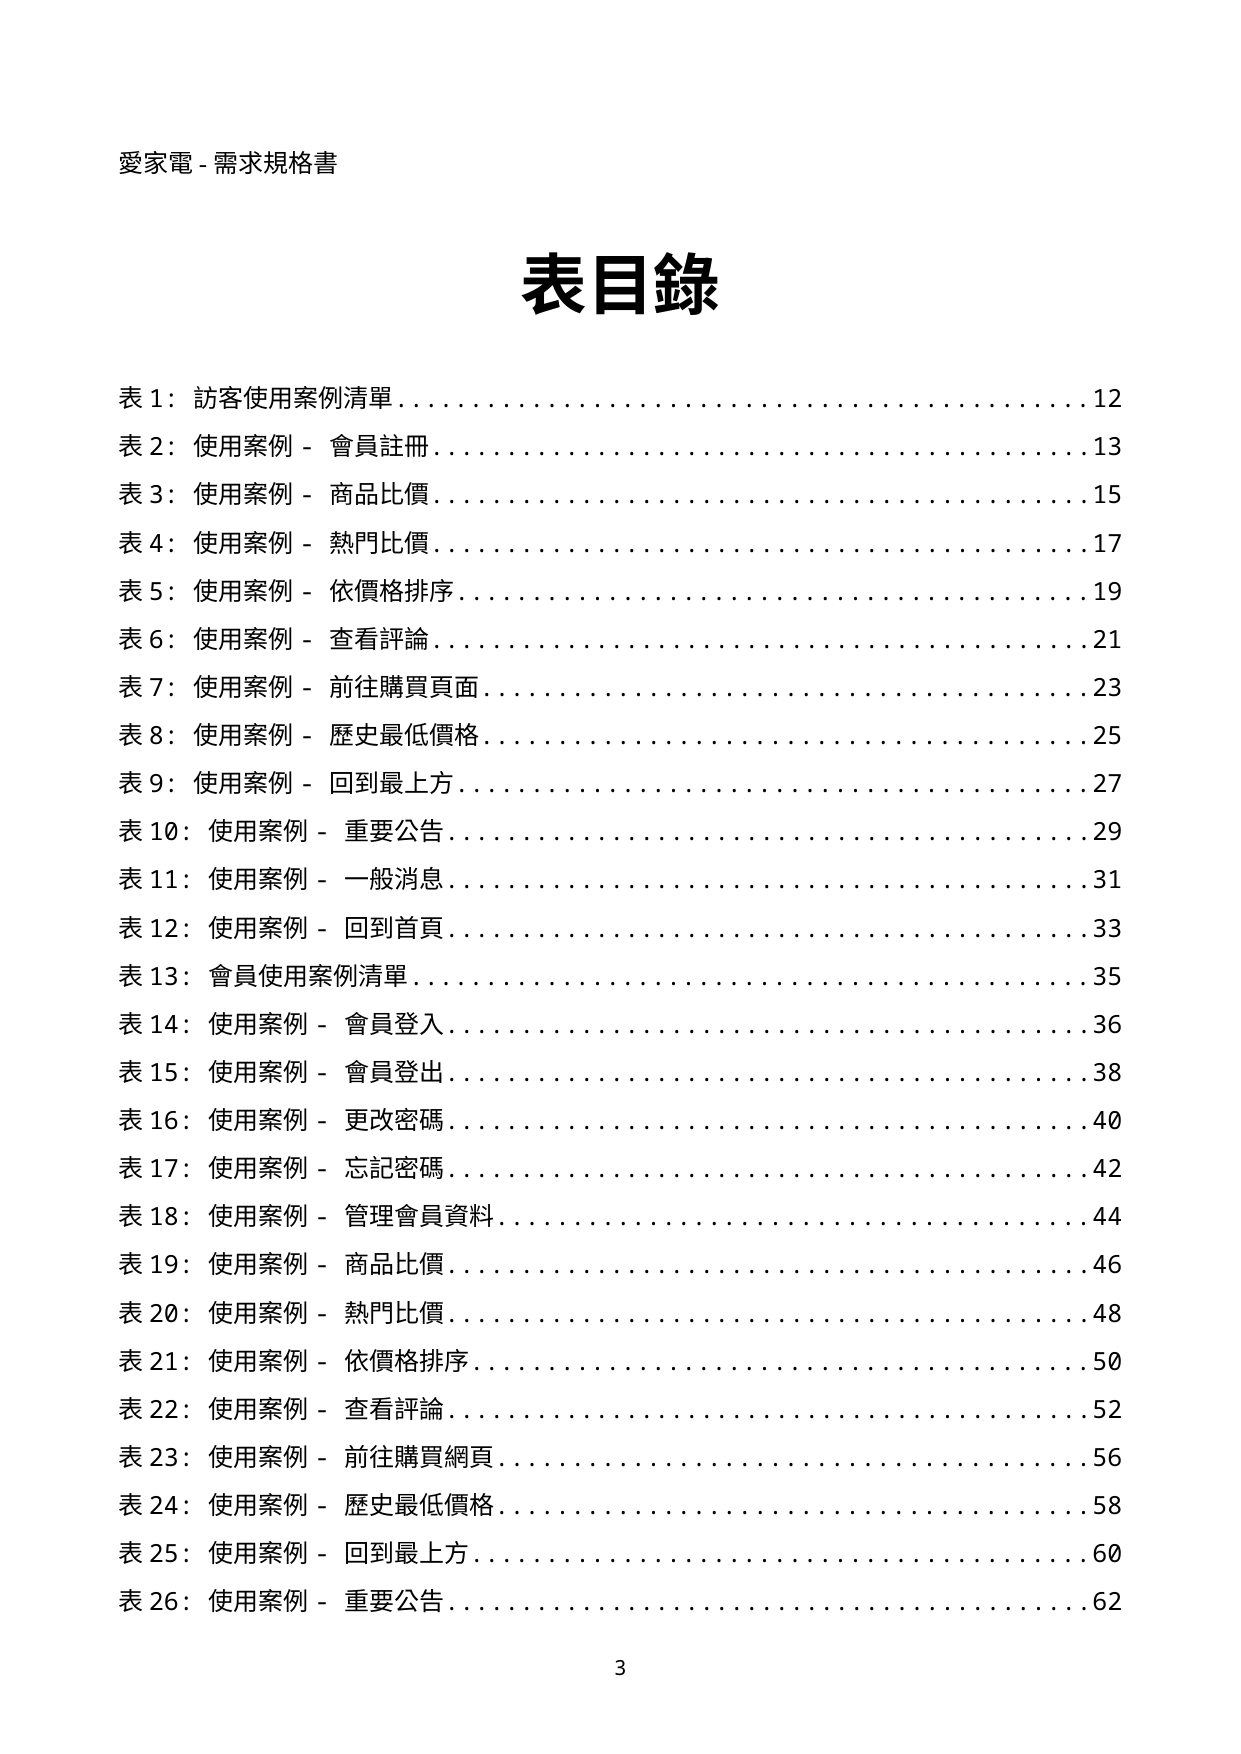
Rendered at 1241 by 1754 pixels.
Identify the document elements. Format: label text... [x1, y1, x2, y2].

text 表 26: 使用案例 - 重要公告 62 [118, 1582, 1122, 1618]
subtitle 表目錄 [118, 232, 1122, 329]
text 表 23: 使用案例 - 前往購買網頁 56 [118, 1437, 1122, 1474]
text 表 13: 會員使用案例清單 35 [118, 956, 1122, 992]
text 表 8: 使用案例 - 歷史最低價格 25 [118, 716, 1122, 752]
text 表 22: 使用案例 - 查看評論 52 [118, 1389, 1122, 1426]
text 表 7: 使用案例 - 前往購買頁面 23 [118, 667, 1122, 704]
text 表 15: 使用案例 - 會員登出 38 [118, 1052, 1122, 1089]
text 表 12: 使用案例 - 回到首頁 33 [118, 908, 1122, 944]
text 表 1: 訪客使用案例清單 12 [118, 379, 1122, 415]
text 表 2: 使用案例 - 會員註冊 13 [118, 427, 1122, 463]
text 表 9: 使用案例 - 回到最上方 27 [118, 764, 1122, 800]
text 表 20: 使用案例 - 熱門比價 48 [118, 1293, 1122, 1329]
text 表 24: 使用案例 - 歷史最低價格 58 [118, 1486, 1122, 1522]
text 表 19: 使用案例 - 商品比價 46 [118, 1245, 1122, 1281]
text 表 18: 使用案例 - 管理會員資料 44 [118, 1197, 1122, 1233]
text 表 5: 使用案例 - 依價格排序 19 [118, 571, 1122, 607]
text 表 3: 使用案例 - 商品比價 15 [118, 475, 1122, 511]
text 表 10: 使用案例 - 重要公告 29 [118, 812, 1122, 848]
text 表 6: 使用案例 - 查看評論 21 [118, 619, 1122, 656]
text 表 17: 使用案例 - 忘記密碼 42 [118, 1149, 1122, 1185]
text 表 16: 使用案例 - 更改密碼 40 [118, 1101, 1122, 1137]
text 表 14: 使用案例 - 會員登入 36 [118, 1004, 1122, 1041]
text 表 4: 使用案例 - 熱門比價 17 [118, 523, 1122, 559]
text 表 21: 使用案例 - 依價格排序 50 [118, 1341, 1122, 1377]
text 表 11: 使用案例 - 一般消息 31 [118, 860, 1122, 896]
text 表 25: 使用案例 - 回到最上方 60 [118, 1534, 1122, 1570]
